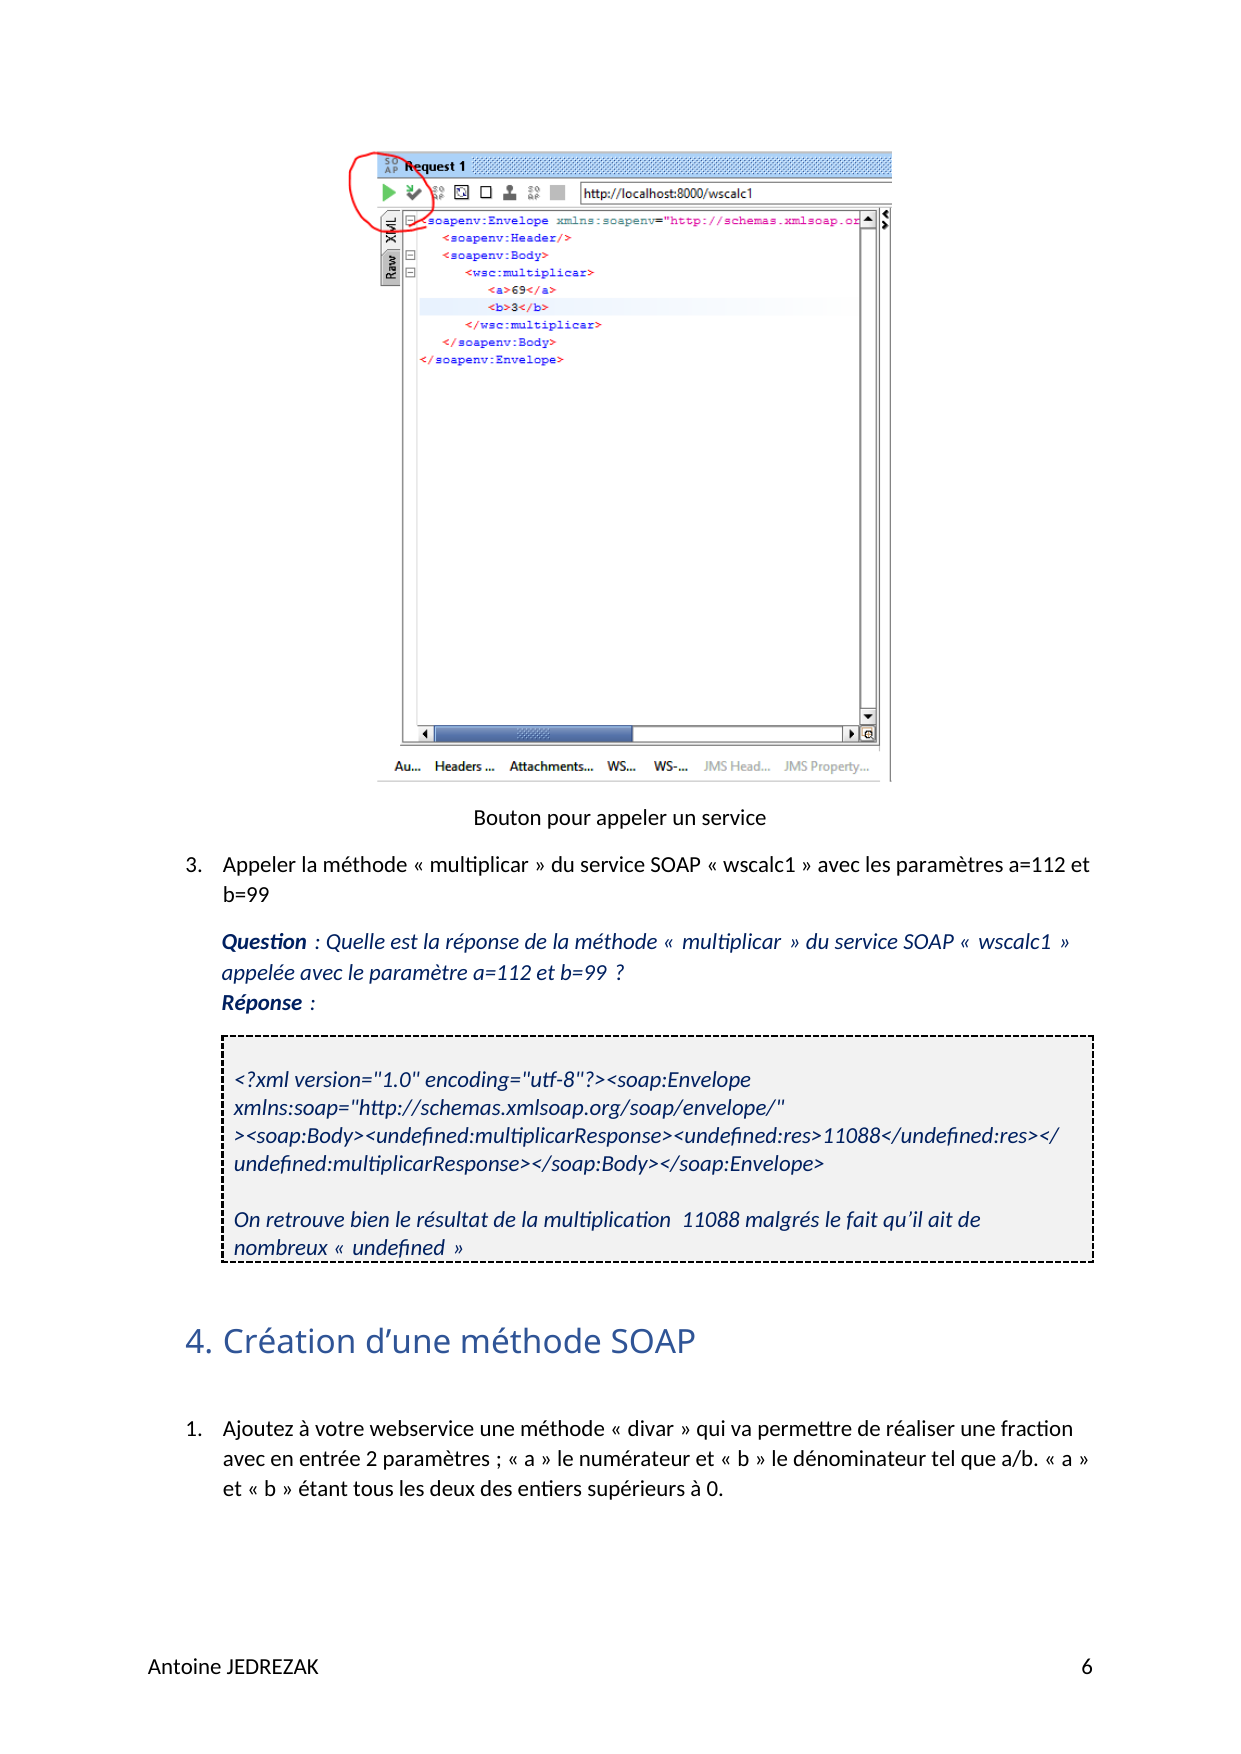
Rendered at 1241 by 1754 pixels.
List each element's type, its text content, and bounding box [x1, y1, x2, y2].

text Bouton pour appeler un service [148, 803, 1093, 832]
list Appeler la méthode « multiplicar » du service SOAP « wscalc1 » avec les paramètres a=112 et b=99 [185, 850, 1093, 909]
table_header <?xml version="1.0" encoding="utf-8"?><soap:Envelope xmlns:soap="http://schemas.xmlsoap.org/soap/envelope/" ><soap:Body><undefined:multiplicarResponse><undefined:res>11088</undefined:res></undefined:multiplicarResponse></soap:Body></soap:Envelope> On retrouve bien le résultat de la multiplication 11088 malgrés le fait qu’il ait de nombreux « undefined » [223, 1035, 1093, 1261]
picture [348, 147, 892, 785]
subtitle Création d’une méthode SOAP [185, 1318, 1093, 1364]
list Ajoutez à votre webservice une méthode « divar » qui va permettre de réaliser une fraction avec en entrée 2 paramètres ; « a » le numérateur et « b » le dénominateur tel que a/b. « a » et « b » étant tous les deux des entiers supérieurs à 0. [185, 1414, 1093, 1503]
text Question : Quelle est la réponse de la méthode « multiplicar » du service SOAP « wscalc1 » appelée avec le paramètre a=112 et b=99 ? Réponse : [221, 927, 1093, 1016]
